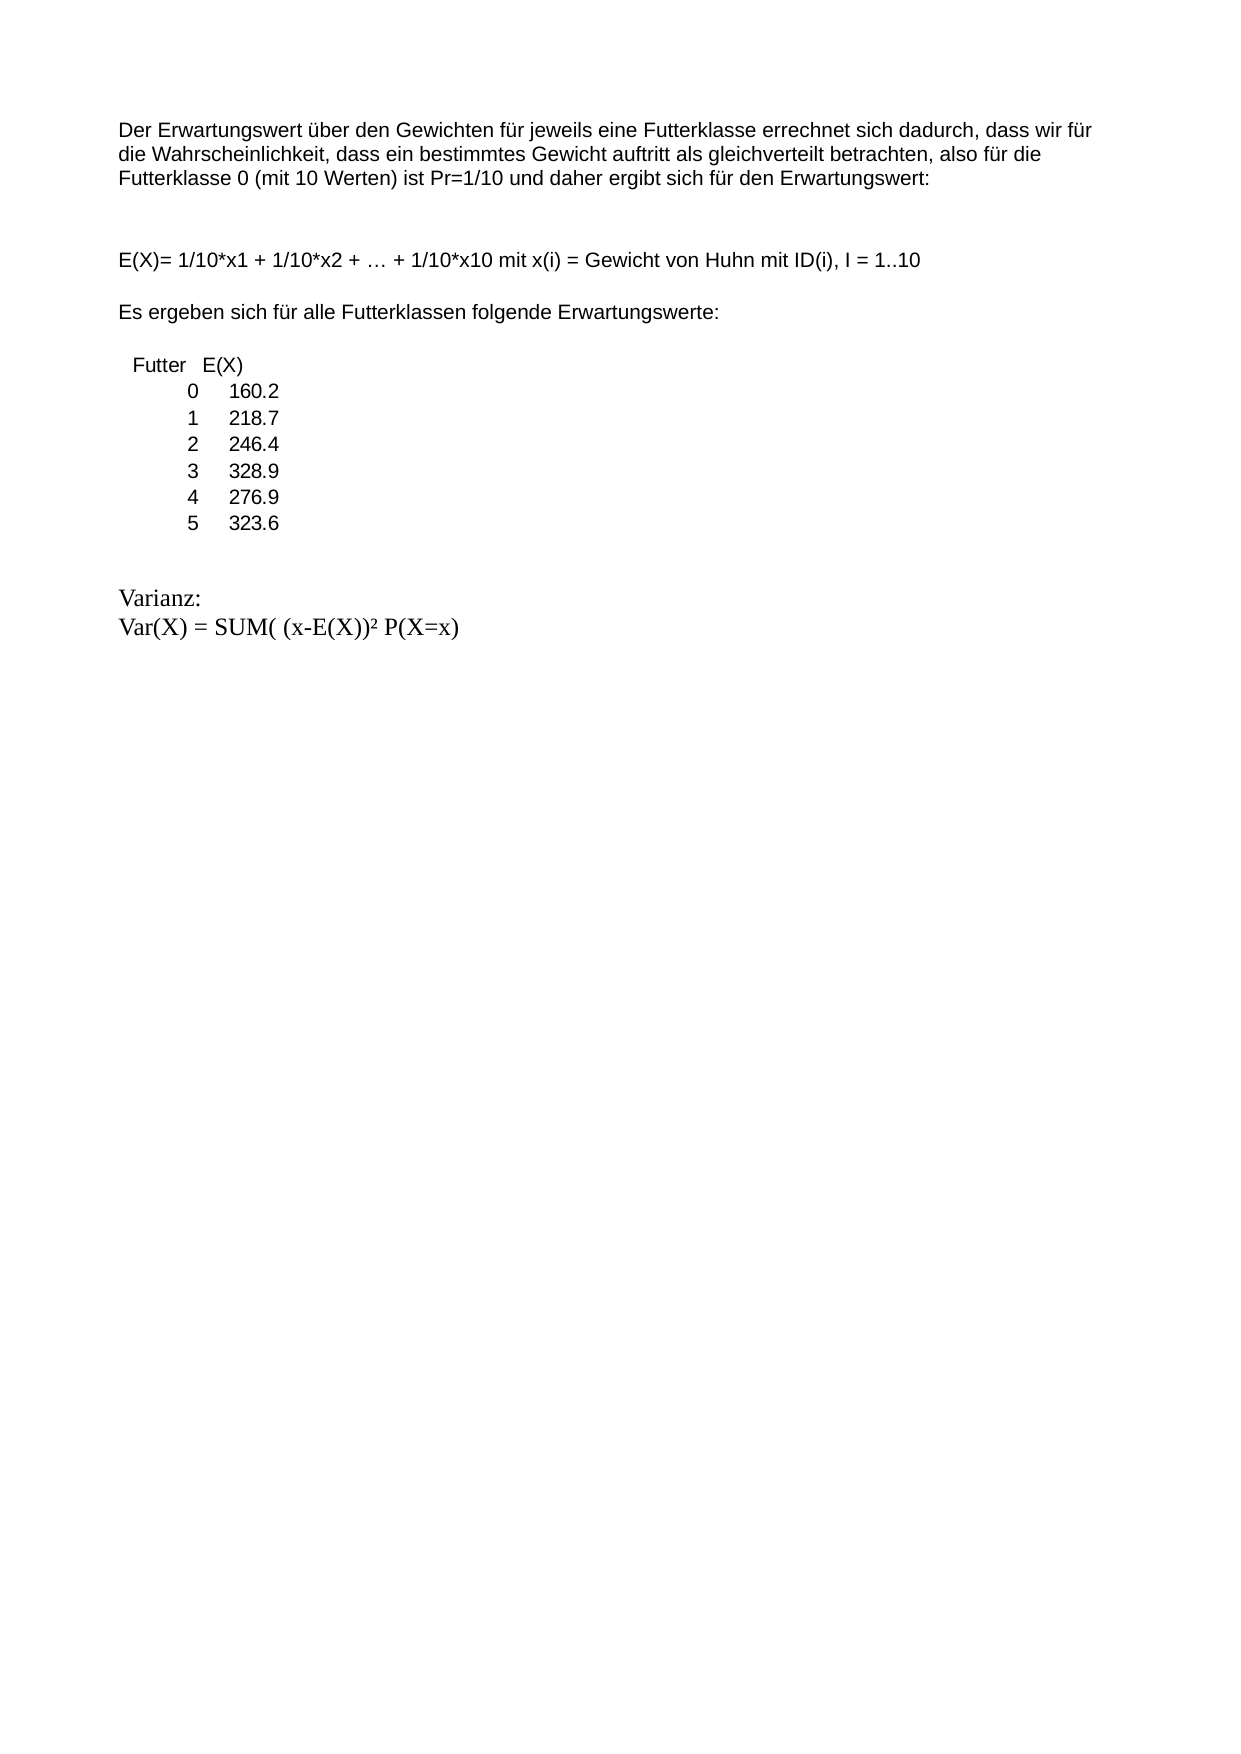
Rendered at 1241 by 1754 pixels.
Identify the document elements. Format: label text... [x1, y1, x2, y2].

text E(X)= 1/10*x1 + 1/10*x2 + … + 1/10*x10 mit x(i) = Gewicht von Huhn mit ID(i), I = 1..10 [118, 247, 1122, 271]
text Es ergeben sich für alle Futterklassen folgende Erwartungswerte: [118, 300, 1122, 324]
text Var(X) = SUM( (x-E(X))² P(X=x) [118, 612, 1122, 640]
text Varianz: [118, 583, 1122, 612]
text Der Erwartungswert über den Gewichten für jeweils eine Futterklasse errechnet sich dadurch, dass wir für die Wahrscheinlichkeit, dass ein bestimmtes Gewicht auftritt als gleichverteilt betrachten, also für die Futterklasse 0 (mit 10 Werten) ist Pr=1/10 und daher ergibt sich für den Erwartungswert: [118, 118, 1122, 190]
